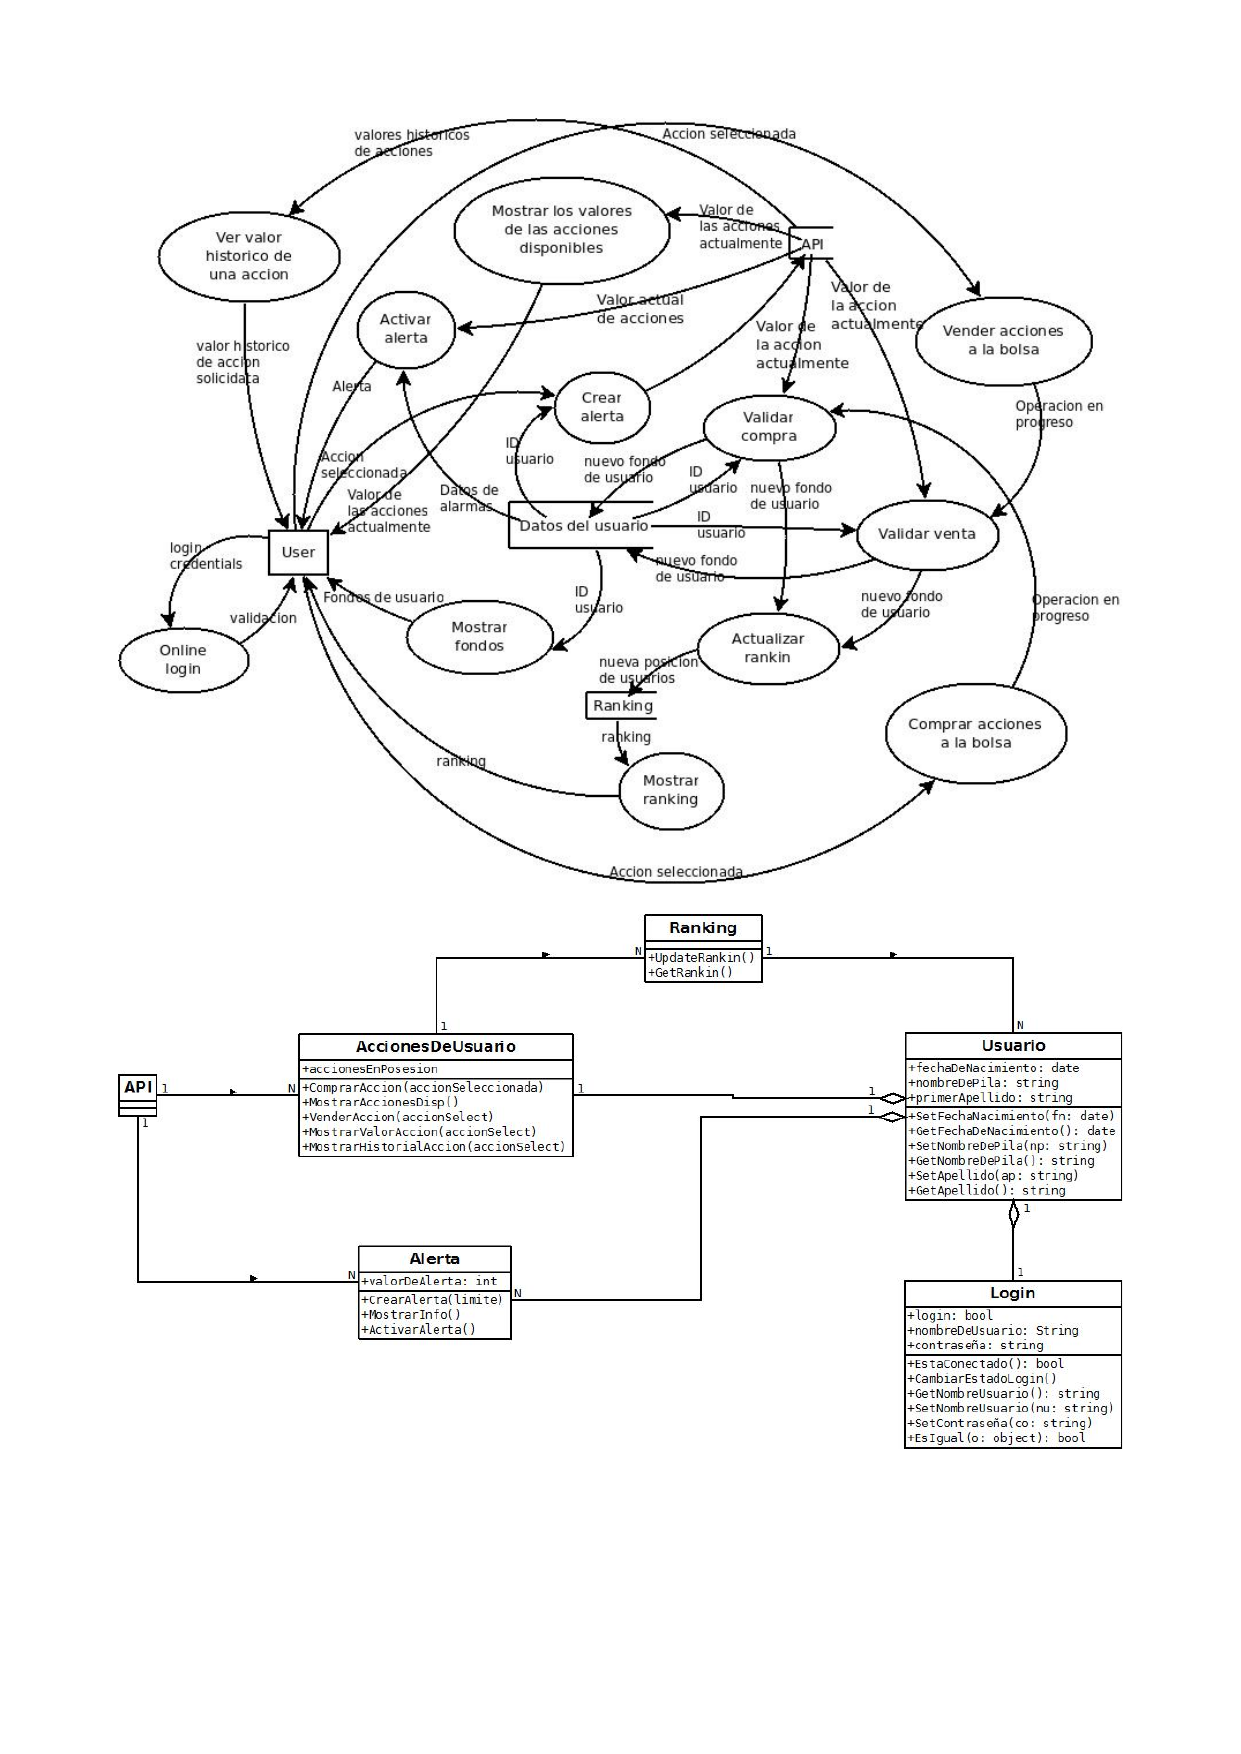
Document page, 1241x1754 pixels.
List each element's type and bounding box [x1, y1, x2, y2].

picture [118, 118, 1123, 886]
picture [118, 914, 1123, 1450]
